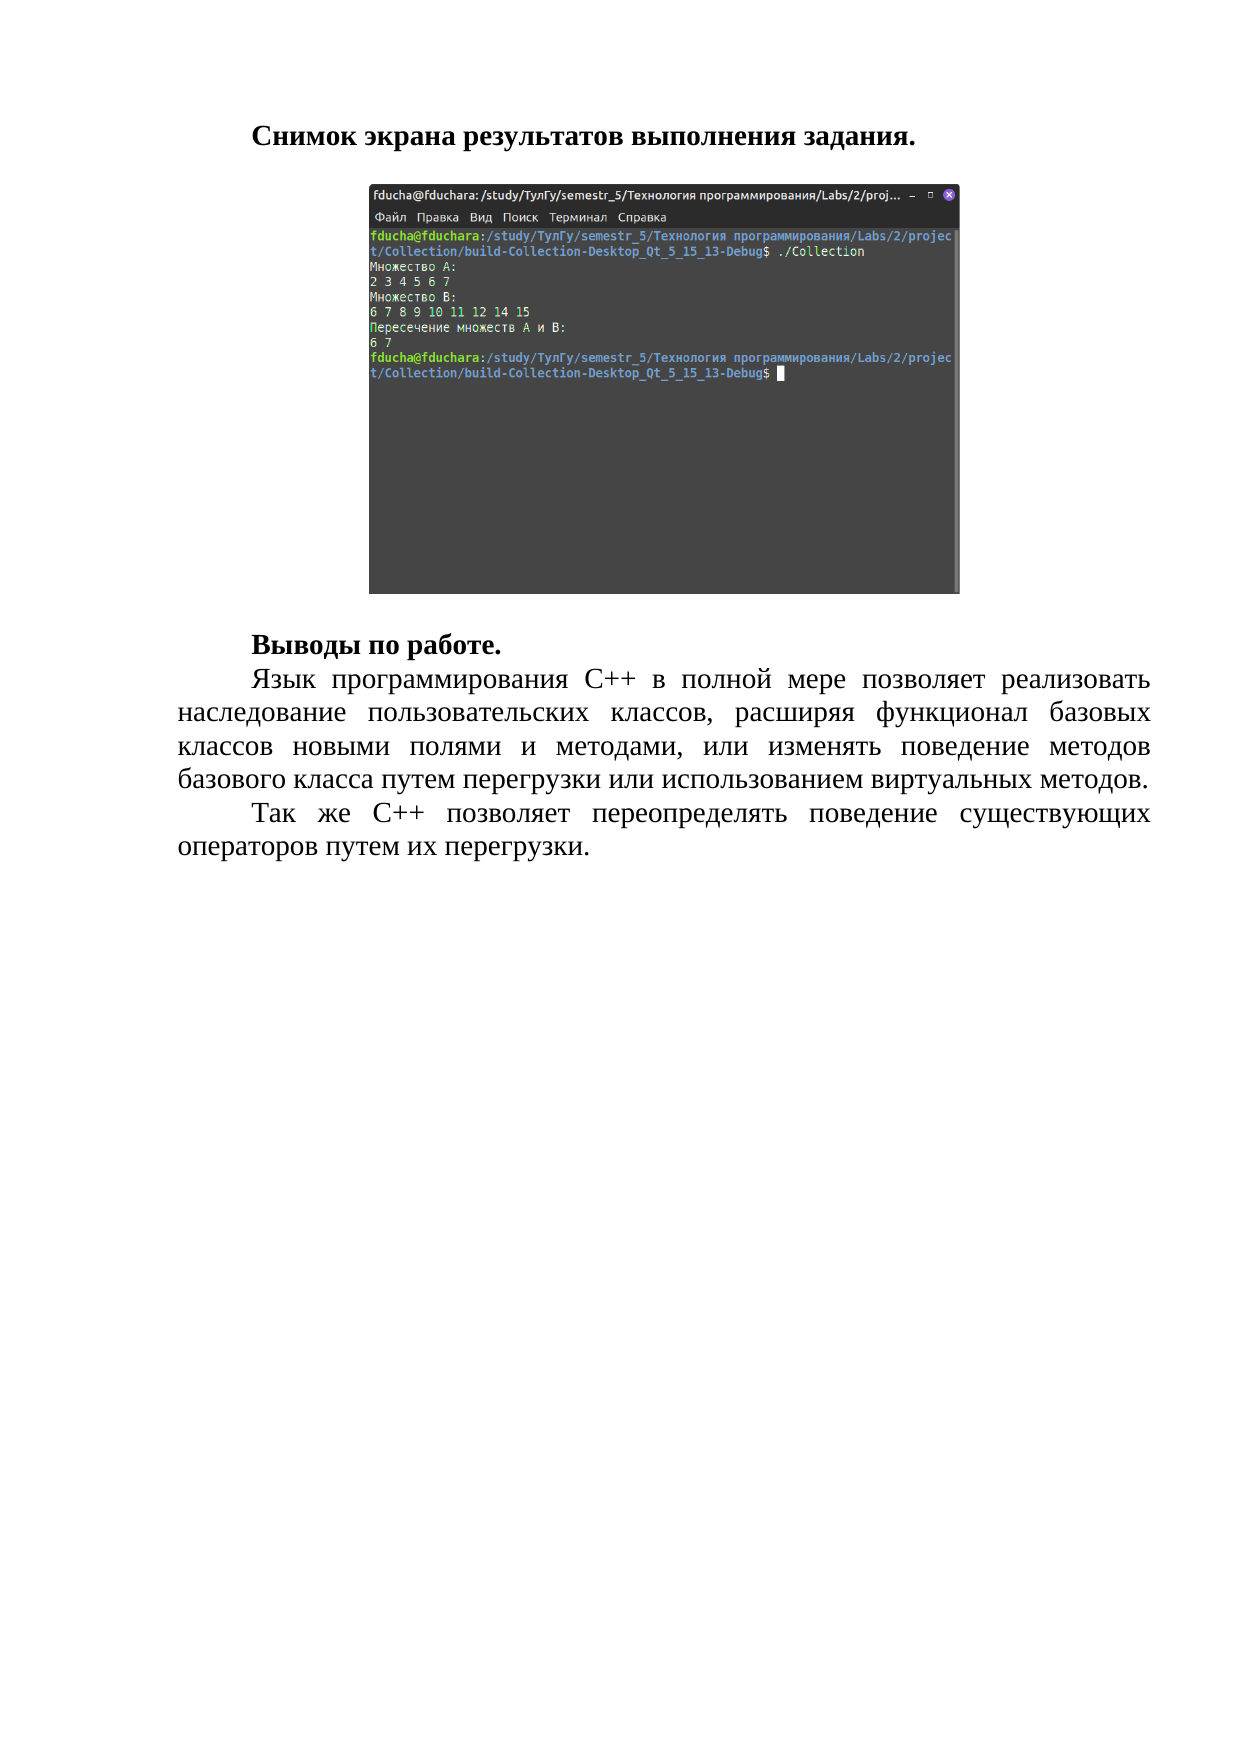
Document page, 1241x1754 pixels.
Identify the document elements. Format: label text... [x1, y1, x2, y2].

picture [369, 184, 960, 594]
text Так же C++ позволяет переопределять поведение существующих операторов путем их перегрузки. [177, 795, 1152, 862]
text Выводы по работе. [177, 627, 1152, 661]
text Язык программирования C++ в полной мере позволяет реализовать наследование пользовательских классов, расширяя функционал базовых классов новыми полями и методами, или изменять поведение методов базового класса путем перегрузки или использованием виртуальных методов. [177, 661, 1152, 795]
text Снимок экрана результатов выполнения задания. [177, 118, 1152, 152]
